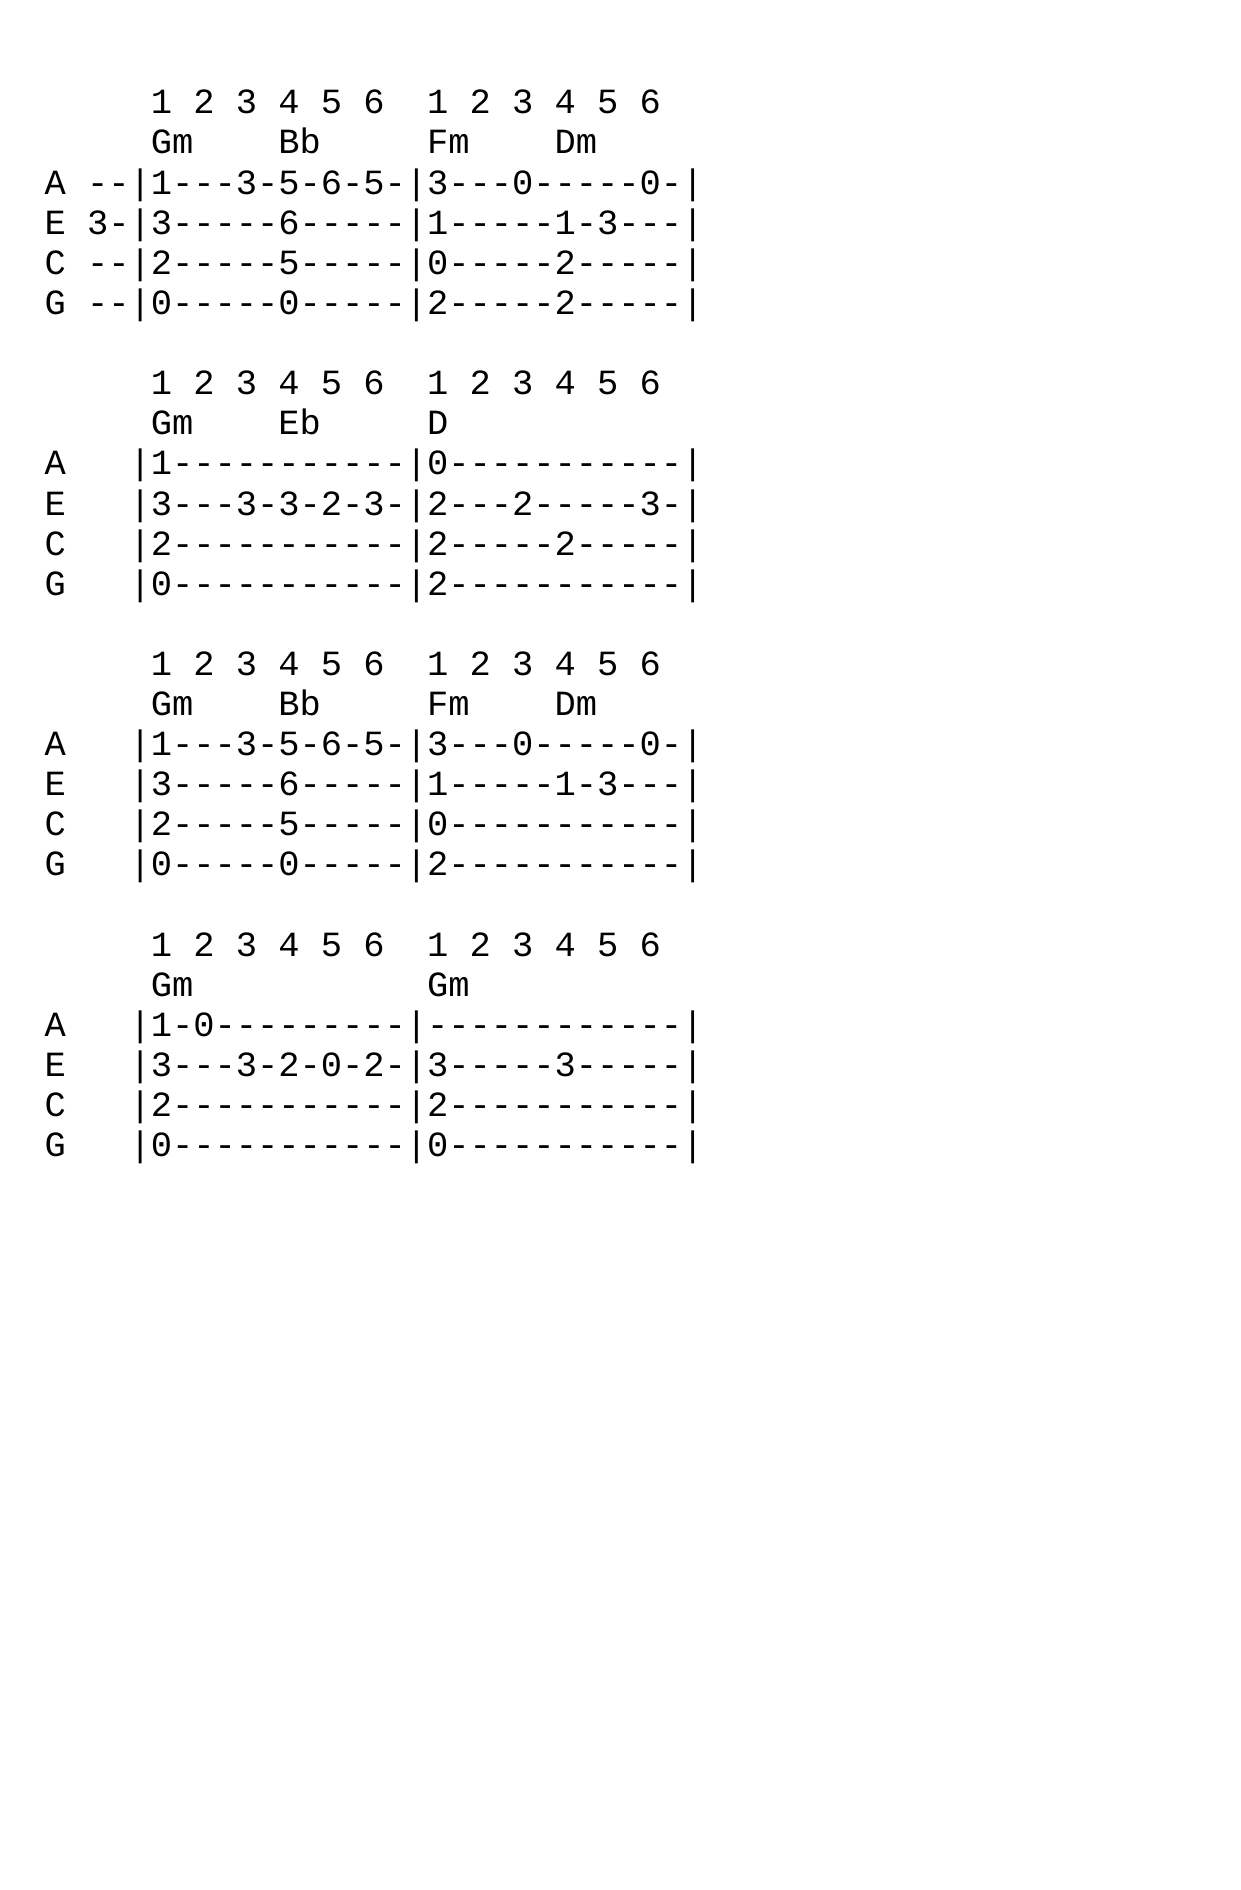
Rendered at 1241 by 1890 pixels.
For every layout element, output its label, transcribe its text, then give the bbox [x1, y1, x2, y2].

text Gm Bb Fm Dm [44, 686, 1063, 726]
text 1 2 3 4 5 6 1 2 3 4 5 6 [44, 927, 1063, 967]
text A |1-0---------|------------| [44, 1007, 1063, 1047]
text C |2-----5-----|0-----------| [44, 806, 1063, 846]
text Gm Eb D [44, 405, 1063, 445]
text C |2-----------|2-----2-----| [44, 526, 1063, 566]
text G |0-----------|0-----------| [44, 1127, 1063, 1167]
text E 3-|3-----6-----|1-----1-3---| [44, 205, 1063, 245]
text G |0-----------|2-----------| [44, 566, 1063, 606]
text E |3---3-3-2-3-|2---2-----3-| [44, 485, 1063, 526]
text E |3-----6-----|1-----1-3---| [44, 766, 1063, 806]
text Gm Bb Fm Dm [44, 124, 1063, 164]
text A --|1---3-5-6-5-|3---0-----0-| [44, 164, 1063, 205]
text G |0-----0-----|2-----------| [44, 846, 1063, 886]
text A |1-----------|0-----------| [44, 445, 1063, 485]
text 1 2 3 4 5 6 1 2 3 4 5 6 [44, 365, 1063, 405]
text C --|2-----5-----|0-----2-----| [44, 245, 1063, 285]
text C |2-----------|2-----------| [44, 1087, 1063, 1127]
text 1 2 3 4 5 6 1 2 3 4 5 6 [44, 84, 1063, 124]
text Gm Gm [44, 967, 1063, 1007]
text 1 2 3 4 5 6 1 2 3 4 5 6 [44, 646, 1063, 686]
text G --|0-----0-----|2-----2-----| [44, 285, 1063, 325]
text A |1---3-5-6-5-|3---0-----0-| [44, 726, 1063, 766]
text E |3---3-2-0-2-|3-----3-----| [44, 1047, 1063, 1087]
